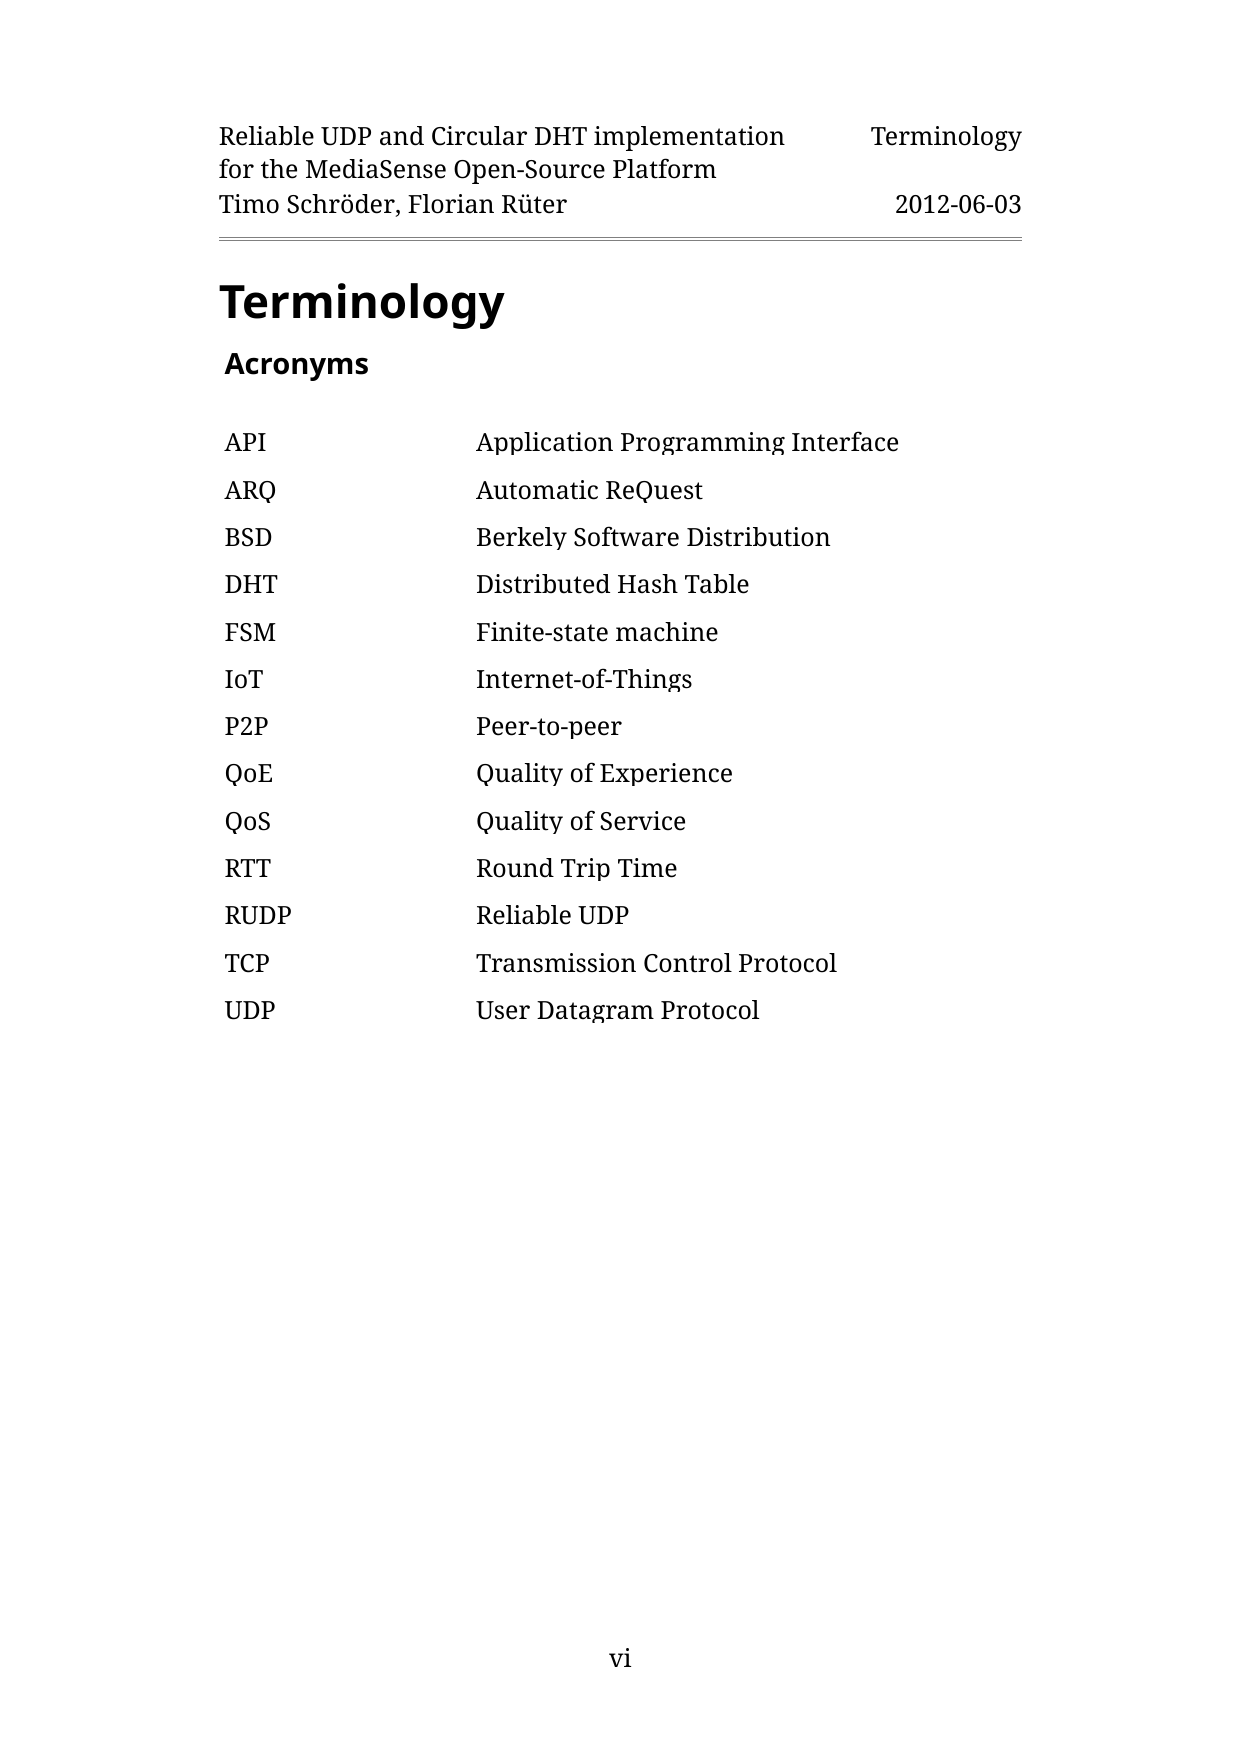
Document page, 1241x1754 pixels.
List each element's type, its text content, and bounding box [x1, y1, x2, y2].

table_cell QoS [219, 792, 470, 839]
subtitle Terminology [218, 269, 1022, 332]
table_cell User Datagram Protocol [470, 981, 1022, 1028]
table_cell Round Trip Time [470, 839, 1022, 886]
table_cell IoT [219, 650, 470, 697]
table_cell Berkely Software Distribution [470, 508, 1022, 555]
table_cell UDP [219, 981, 470, 1028]
table_cell TCP [219, 934, 470, 981]
table_cell DHT [219, 555, 470, 603]
table_cell Peer-to-peer [470, 697, 1022, 744]
table_header Acronyms [219, 332, 1022, 413]
table_cell QoE [219, 745, 470, 792]
table_cell Automatic ReQuest [470, 461, 1022, 508]
table_cell ARQ [219, 461, 470, 508]
table_cell Quality of Experience [470, 745, 1022, 792]
table_cell BSD [219, 508, 470, 555]
table_cell Reliable UDP [470, 886, 1022, 934]
table_cell RUDP [219, 886, 470, 934]
table_cell Internet-of-Things [470, 650, 1022, 697]
table_cell Distributed Hash Table [470, 555, 1022, 603]
table_cell FSM [219, 603, 470, 650]
table_cell API [219, 414, 470, 461]
table_cell Application Programming Interface [470, 414, 1022, 461]
table_cell Finite-state machine [470, 603, 1022, 650]
table_cell Quality of Service [470, 792, 1022, 839]
table_cell Transmission Control Protocol [470, 934, 1022, 981]
table_cell P2P [219, 697, 470, 744]
table_cell RTT [219, 839, 470, 886]
